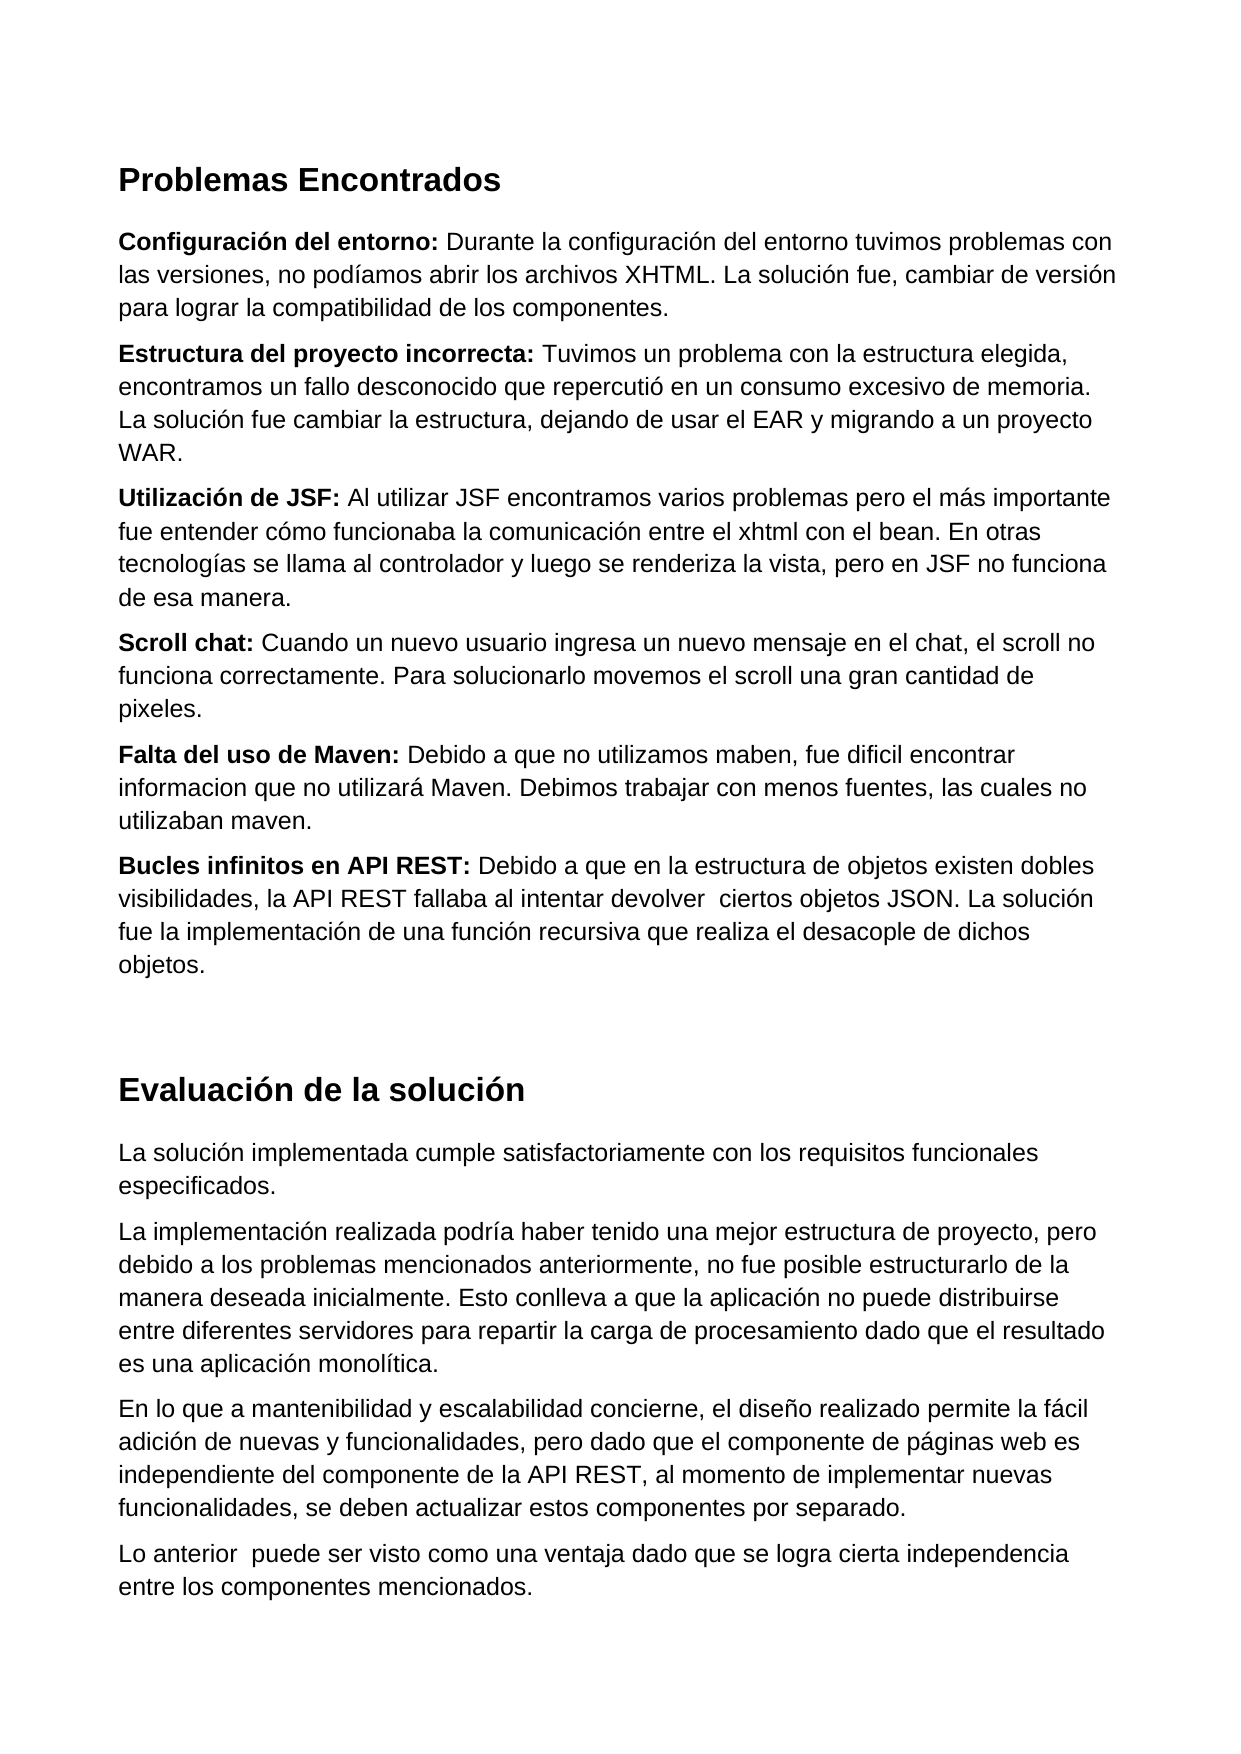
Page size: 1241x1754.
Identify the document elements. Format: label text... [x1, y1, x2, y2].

text En lo que a mantenibilidad y escalabilidad concierne, el diseño realizado permite la fácil adición de nuevas y funcionalidades, pero dado que el componente de páginas web es independiente del componente de la API REST, al momento de implementar nuevas funcionalidades, se deben actualizar estos componentes por separado. [118, 1394, 1122, 1522]
subtitle Problemas Encontrados [118, 160, 1122, 198]
text Falta del uso de Maven: Debido a que no utilizamos maben, fue dificil encontrar informacion que no utilizará Maven. Debimos trabajar con menos fuentes, las cuales no utilizaban maven. [118, 739, 1122, 834]
text La implementación realizada podría haber tenido una mejor estructura de proyecto, pero debido a los problemas mencionados anteriormente, no fue posible estructurarlo de la manera deseada inicialmente. Esto conlleva a que la aplicación no puede distribuirse entre diferentes servidores para repartir la carga de procesamiento dado que el resultado es una aplicación monolítica. [118, 1217, 1122, 1377]
text Estructura del proyecto incorrecta: Tuvimos un problema con la estructura elegida, encontramos un fallo desconocido que repercutió en un consumo excesivo de memoria. La solución fue cambiar la estructura, dejando de usar el EAR y migrando a un proyecto WAR. [118, 339, 1122, 467]
text Bucles infinitos en API REST: Debido a que en la estructura de objetos existen dobles visibilidades, la API REST fallaba al intentar devolver ciertos objetos JSON. La solución fue la implementación de una función recursiva que realiza el desacople de dichos objetos. [118, 851, 1122, 979]
text Utilización de JSF: Al utilizar JSF encontramos varios problemas pero el más importante fue entender cómo funcionaba la comunicación entre el xhtml con el bean. En otras tecnologías se llama al controlador y luego se renderiza la vista, pero en JSF no funciona de esa manera. [118, 483, 1122, 611]
text Lo anterior puede ser visto como una ventaja dado que se logra cierta independencia entre los componentes mencionados. [118, 1539, 1122, 1601]
text Configuración del entorno: Durante la configuración del entorno tuvimos problemas con las versiones, no podíamos abrir los archivos XHTML. La solución fue, cambiar de versión para lograr la compatibilidad de los componentes. [118, 227, 1122, 322]
text Scroll chat: Cuando un nuevo usuario ingresa un nuevo mensaje en el chat, el scroll no funciona correctamente. Para solucionarlo movemos el scroll una gran cantidad de pixeles. [118, 628, 1122, 723]
text La solución implementada cumple satisfactoriamente con los requisitos funcionales especificados. [118, 1138, 1122, 1200]
subtitle Evaluación de la solución [118, 1070, 1122, 1109]
